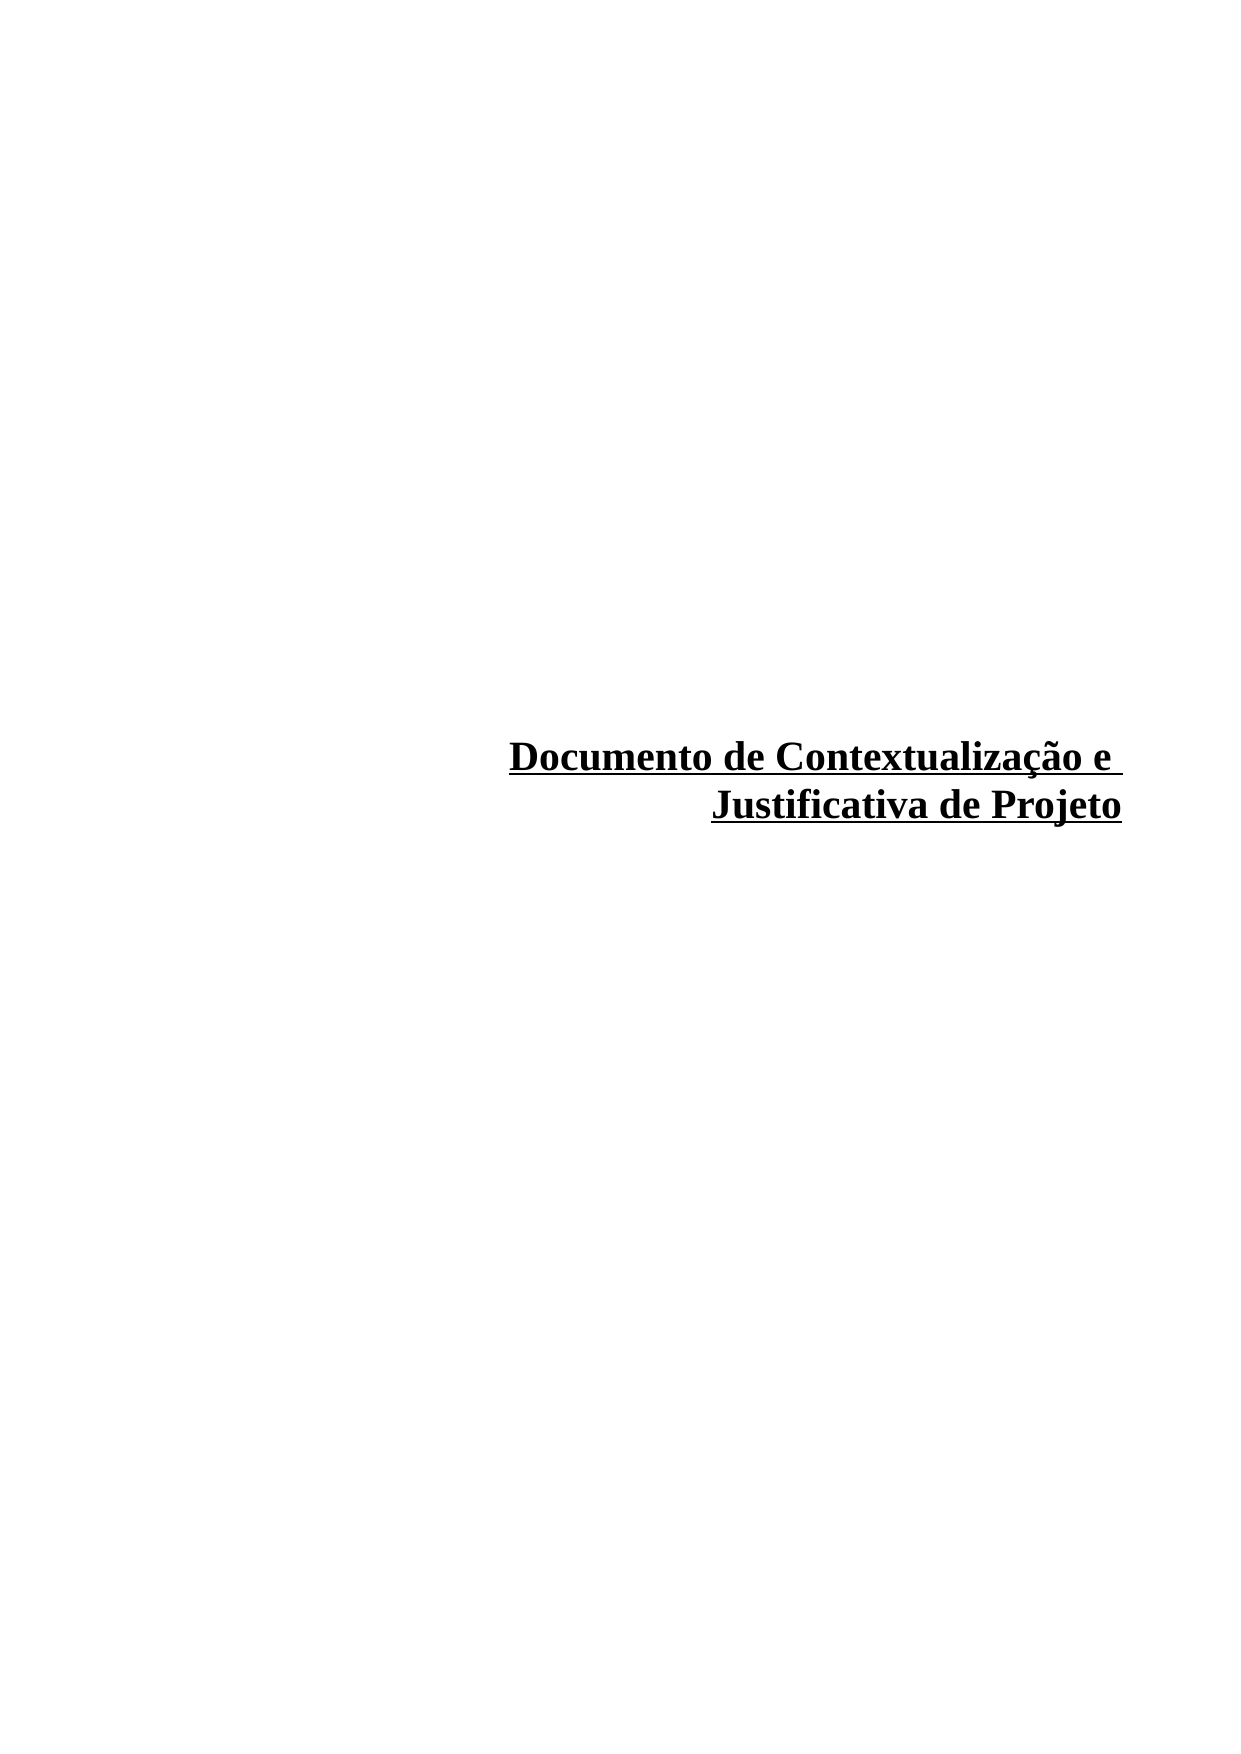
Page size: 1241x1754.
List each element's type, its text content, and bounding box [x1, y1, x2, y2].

text Documento de Contextualização e [118, 731, 1122, 779]
text Justificativa de Projeto [118, 779, 1122, 827]
